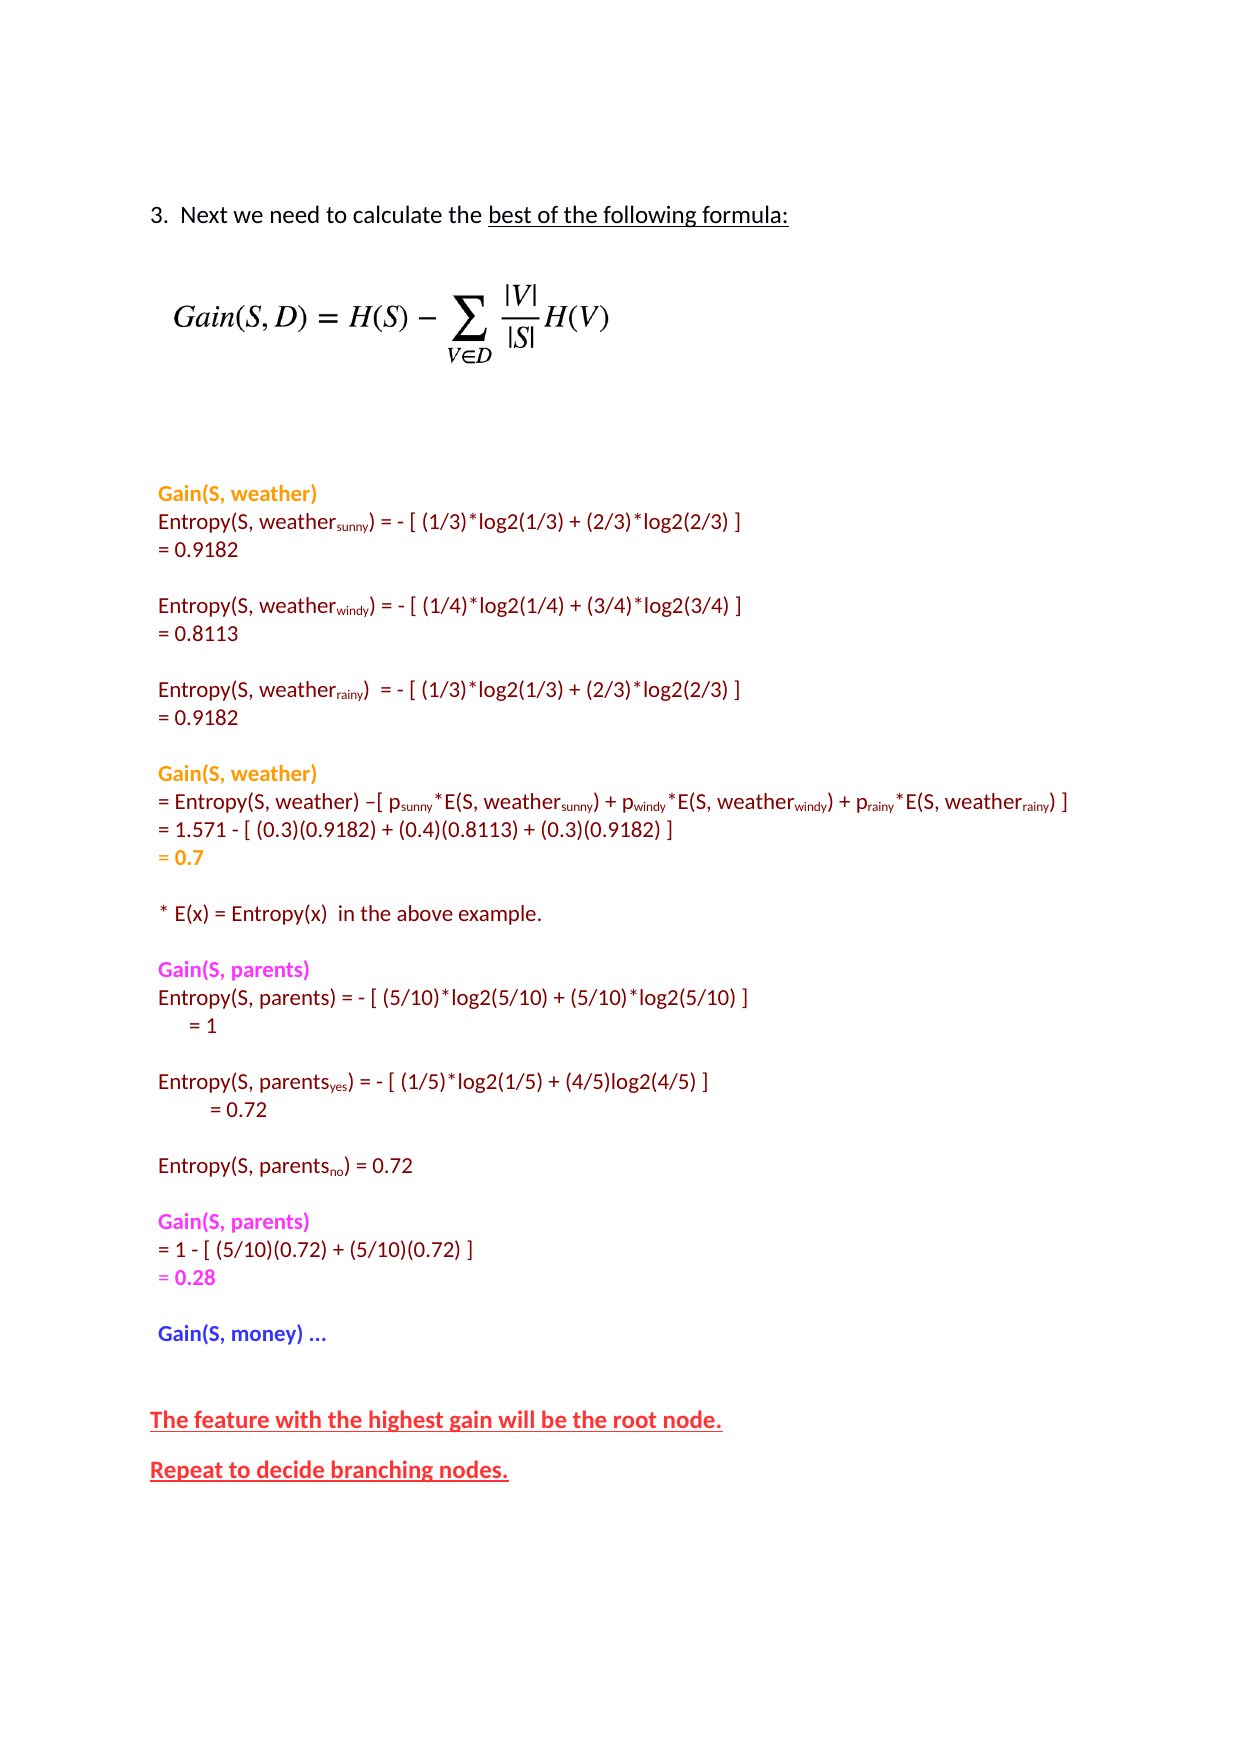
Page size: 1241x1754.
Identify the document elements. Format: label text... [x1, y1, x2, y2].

text 3. Next we need to calculate the best of the following formula: [150, 199, 1090, 230]
picture [151, 266, 634, 394]
text Repeat to decide branching nodes. [150, 1454, 1090, 1485]
text The feature with the highest gain will be the root node. [150, 1404, 1090, 1435]
